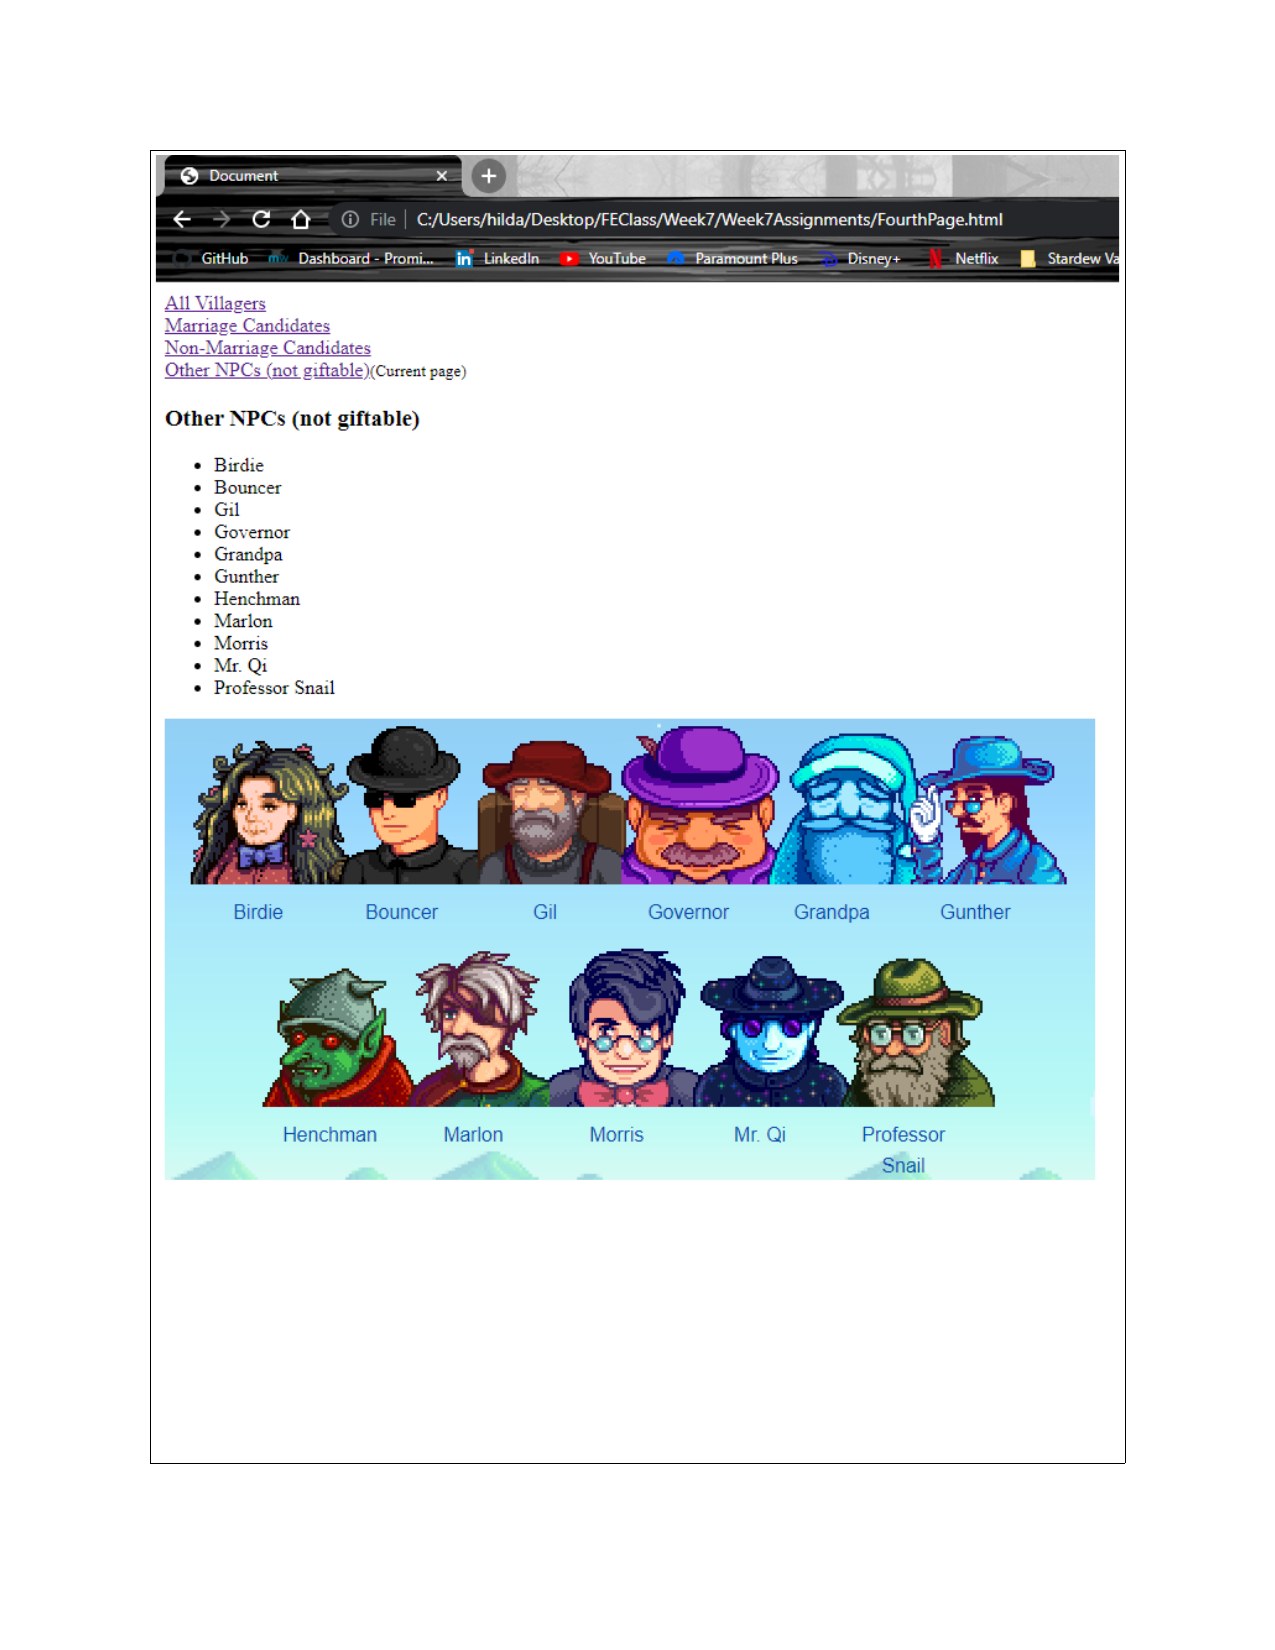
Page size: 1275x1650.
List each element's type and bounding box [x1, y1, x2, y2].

picture [155, 155, 1120, 1410]
table_cell [151, 151, 1125, 1463]
